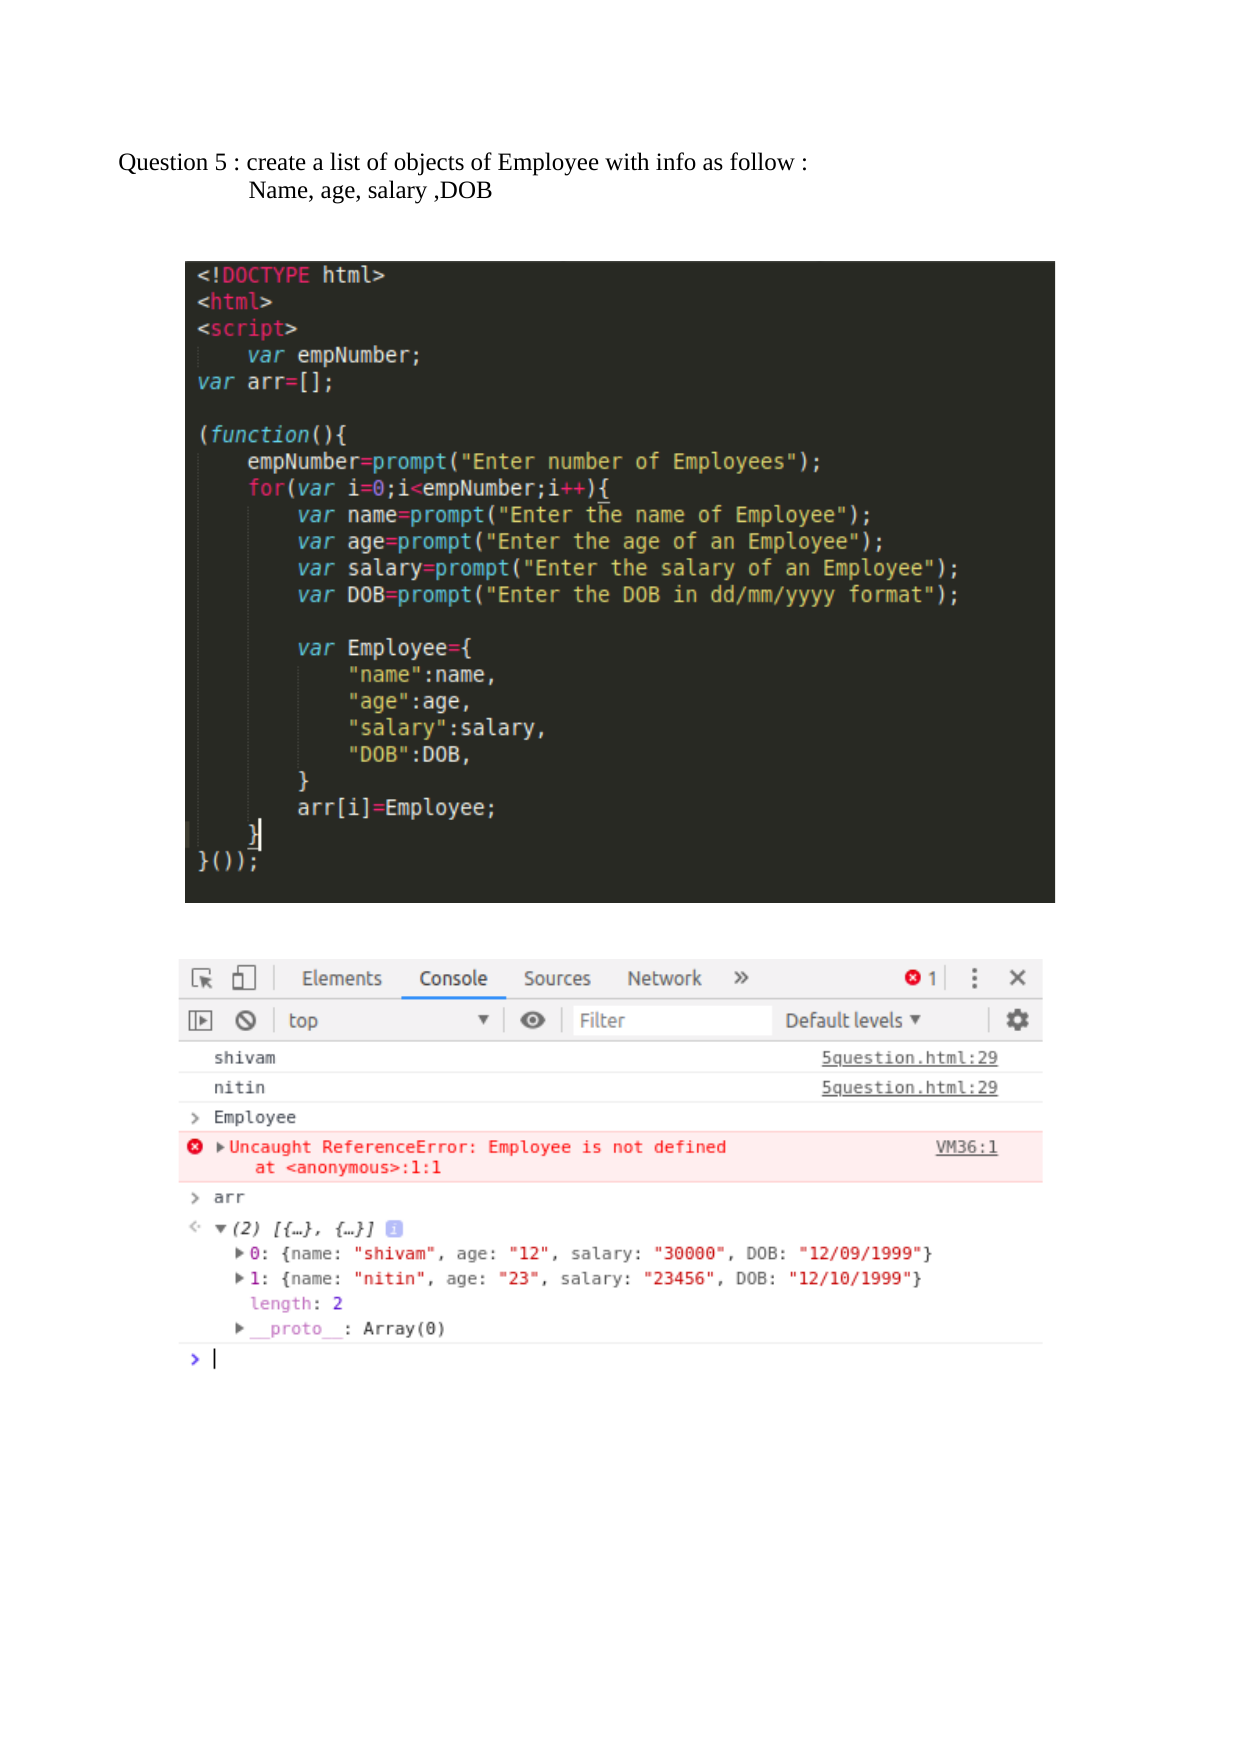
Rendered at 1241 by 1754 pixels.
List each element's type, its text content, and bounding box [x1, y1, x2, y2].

text Name, age, salary ,DOB [118, 176, 1122, 204]
picture [178, 959, 1043, 1485]
text Question 5 : create a list of objects of Employee with info as follow : [118, 147, 1122, 176]
picture [185, 261, 1056, 903]
